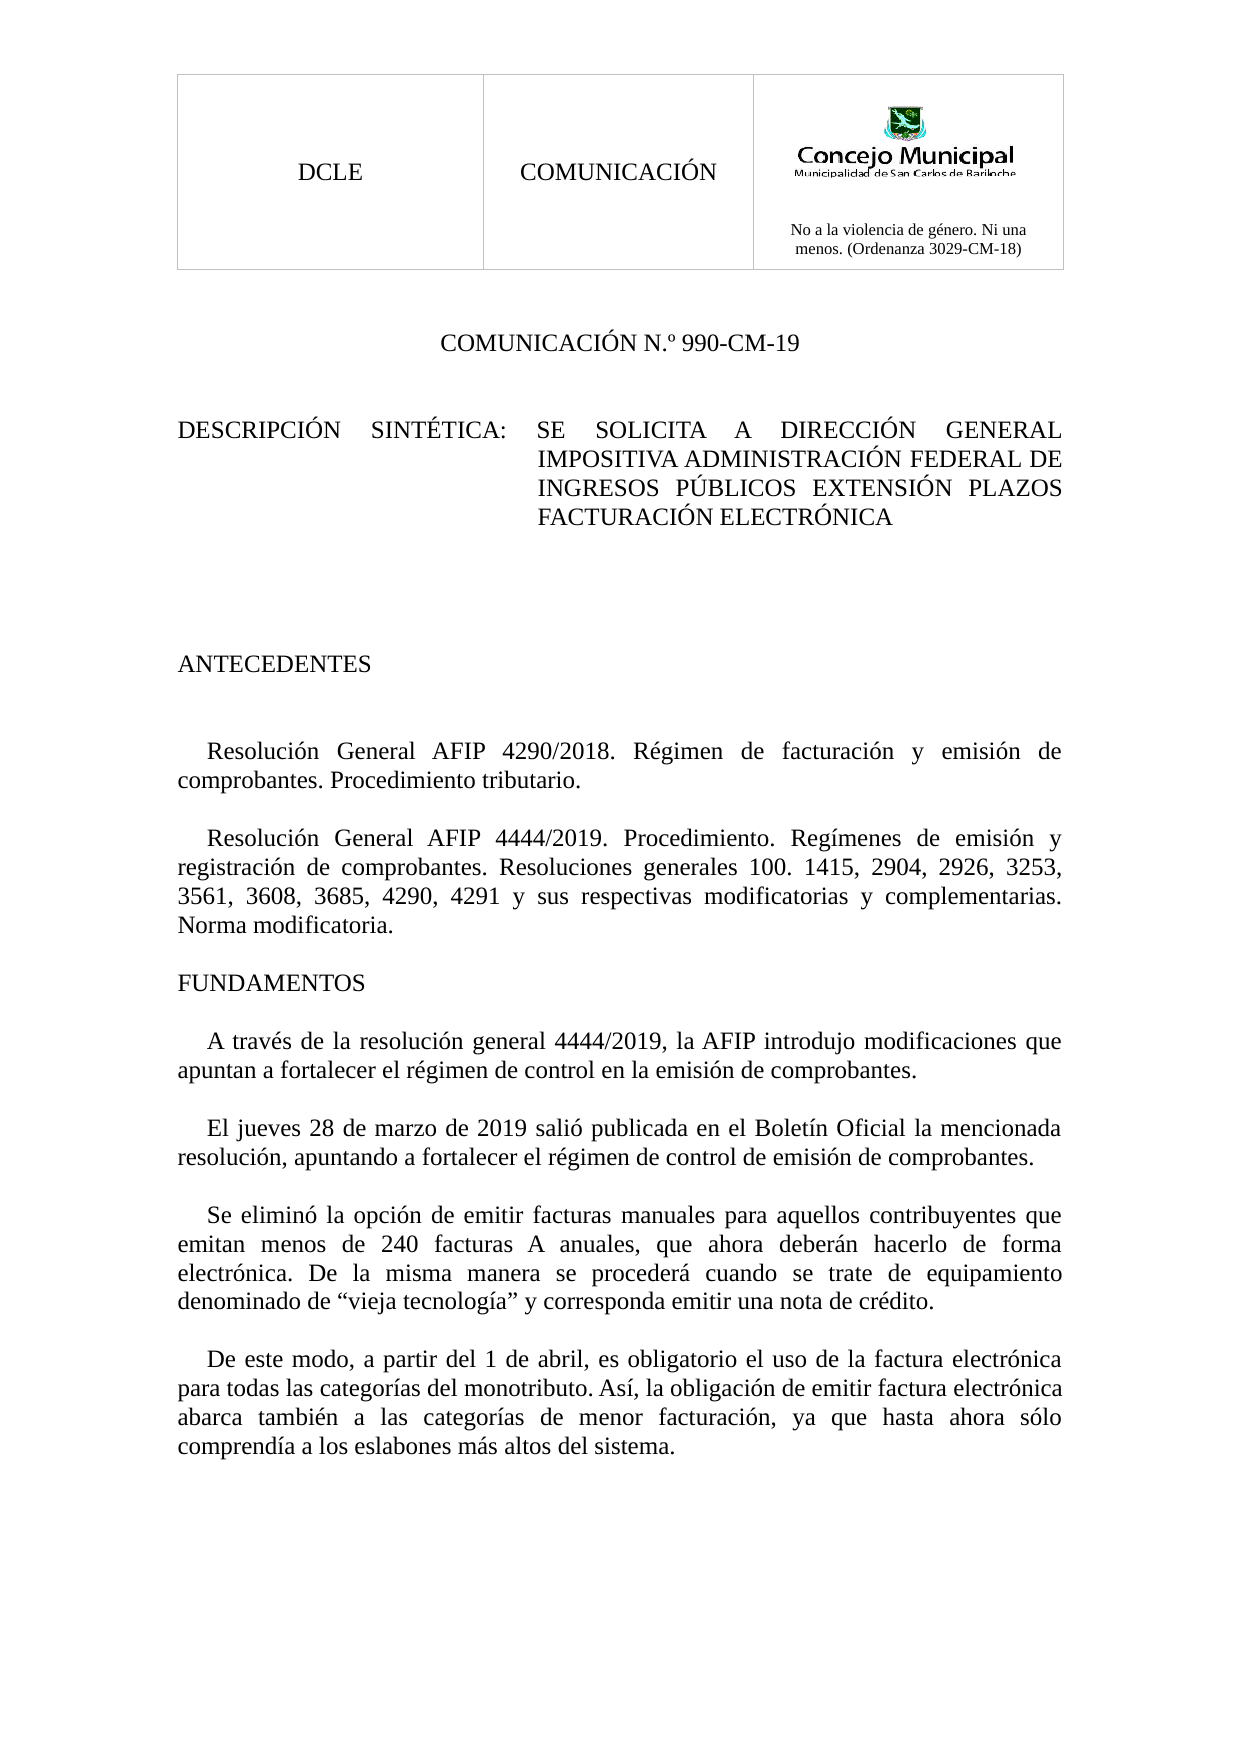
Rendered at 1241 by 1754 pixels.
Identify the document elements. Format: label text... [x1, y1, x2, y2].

text FUNDAMENTOS [177, 968, 1063, 997]
text ANTECEDENTES [177, 649, 1063, 677]
text Se eliminó la opción de emitir facturas manuales para aquellos contribuyentes que emitan menos de 240 facturas A anuales, que ahora deberán hacerlo de forma electrónica. De la misma manera se procederá cuando se trate de equipamiento denominado de “vieja tecnología” y corresponda emitir una nota de crédito. [177, 1200, 1063, 1315]
text De este modo, a partir del 1 de abril, es obligatorio el uso de la factura electrónica para todas las categorías del monotributo. Así, la obligación de emitir factura electrónica abarca también a las categorías de menor facturación, ya que hasta ahora sólo comprendía a los eslabones más altos del sistema. [177, 1344, 1063, 1459]
text COMUNICACIÓN N.º 990-CM-19 [177, 328, 1063, 356]
text Resolución General AFIP 4444/2019. Procedimiento. Regímenes de emisión y registración de comprobantes. Resoluciones generales 100. 1415, 2904, 2926, 3253, 3561, 3608, 3685, 4290, 4291 y sus respectivas modificatorias y complementarias. Norma modificatoria. [177, 823, 1063, 938]
text Resolución General AFIP 4290/2018. Régimen de facturación y emisión de comprobantes. Procedimiento tributario. [177, 736, 1063, 794]
text A través de la resolución general 4444/2019, la AFIP introdujo modificaciones que apuntan a fortalecer el régimen de control en la emisión de comprobantes. [177, 1026, 1063, 1084]
text El jueves 28 de marzo de 2019 salió publicada en el Boletín Oficial la mencionada resolución, apuntando a fortalecer el régimen de control de emisión de comprobantes. [177, 1113, 1063, 1171]
text DESCRIPCIÓN SINTÉTICA: SE SOLICITA A DIRECCIÓN GENERAL IMPOSITIVA ADMINISTRACIÓN FEDERAL DE INGRESOS PÚBLICOS EXTENSIÓN PLAZOS FACTURACIÓN ELECTRÓNICA [177, 416, 1063, 531]
